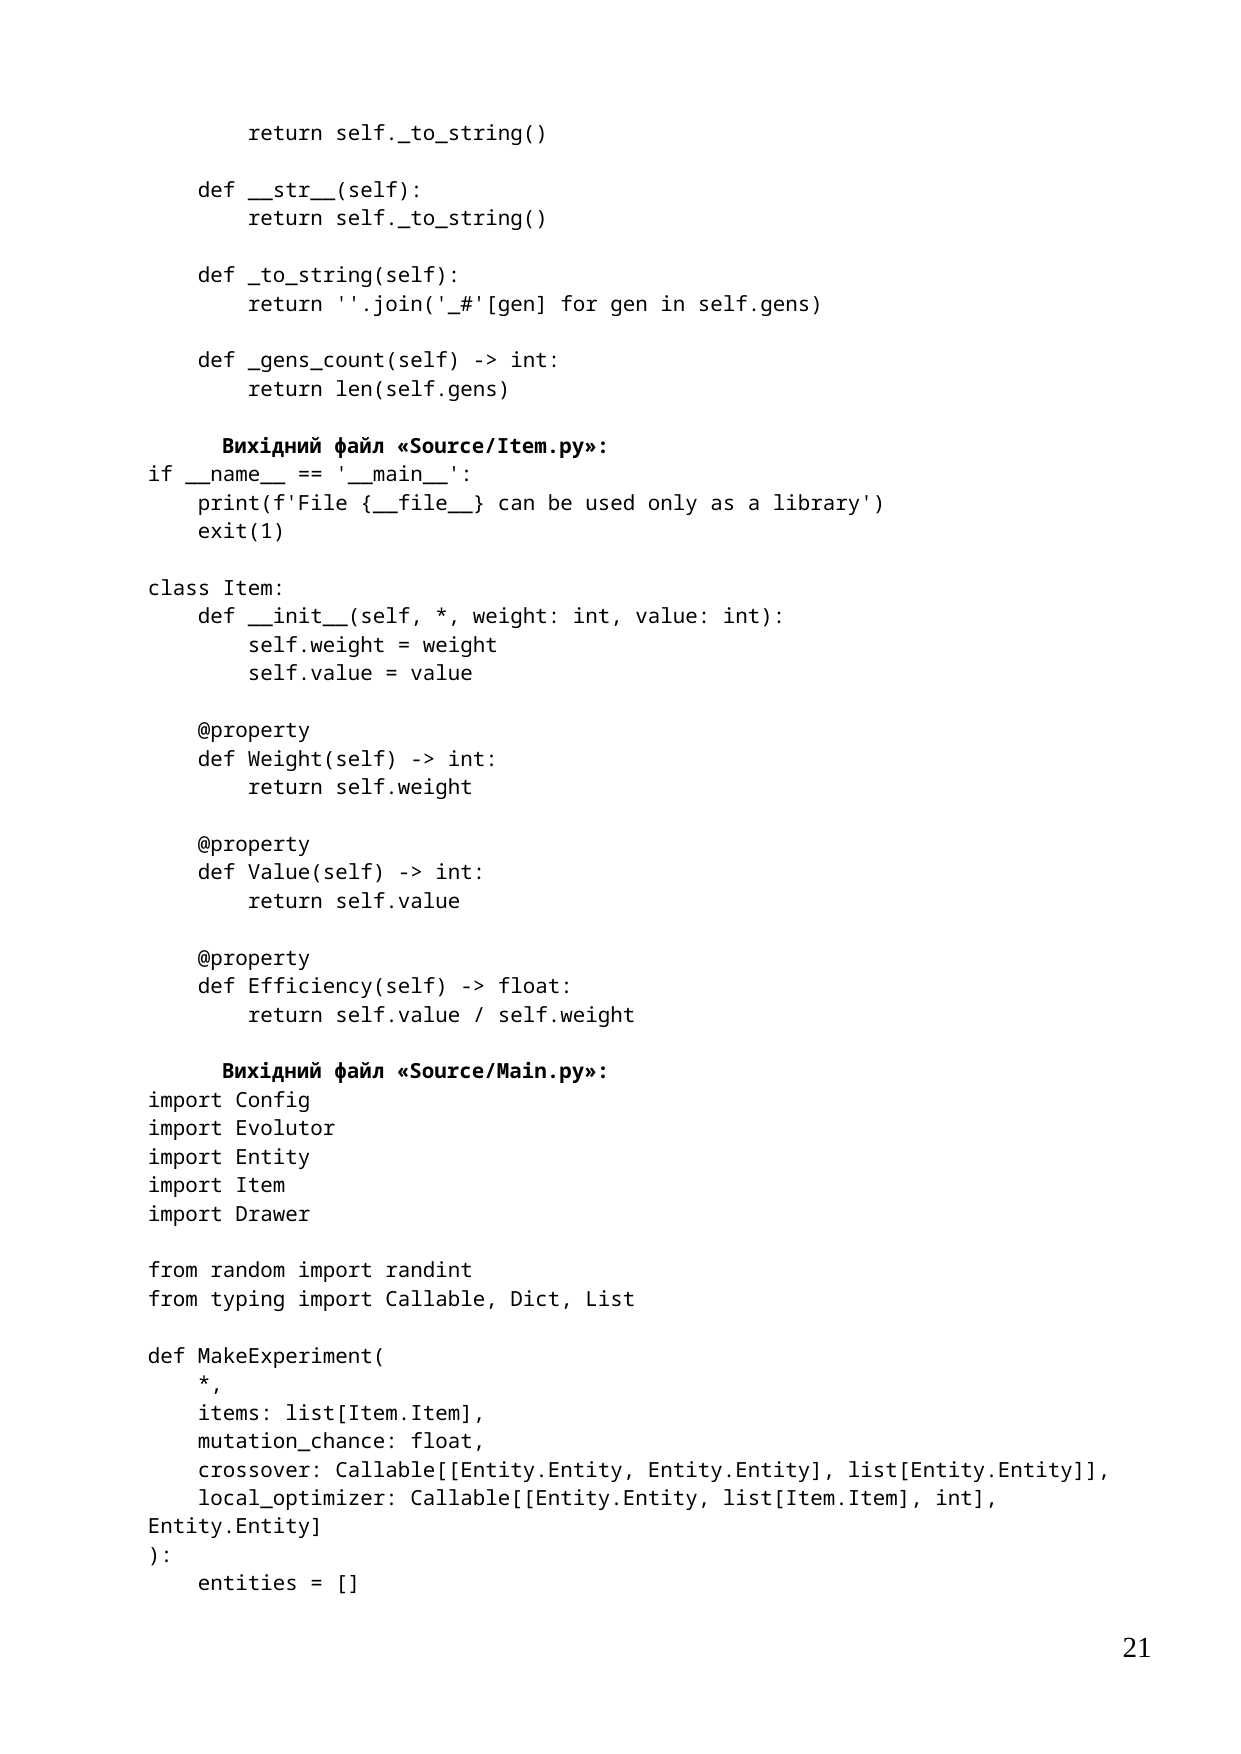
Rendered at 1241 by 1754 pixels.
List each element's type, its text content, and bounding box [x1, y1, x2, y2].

text import Entity [148, 1142, 1152, 1170]
text exit(1) [148, 516, 1152, 545]
text ): [148, 1540, 1152, 1568]
text return len(self.gens) [148, 374, 1152, 402]
text Вихідний файл «Source/Main.py»: [148, 1057, 1152, 1085]
text return self._to_string() [148, 118, 1152, 147]
text def Value(self) -> int: [148, 857, 1152, 886]
text Вихідний файл «Source/Item.py»: [148, 431, 1152, 459]
text import Item [148, 1170, 1152, 1199]
text crossover: Callable[[Entity.Entity, Entity.Entity], list[Entity.Entity]], [148, 1455, 1152, 1483]
text def Efficiency(self) -> float: [148, 971, 1152, 1000]
text entities = [] [148, 1568, 1152, 1597]
text return self.value / self.weight [148, 1000, 1152, 1028]
text def Weight(self) -> int: [148, 744, 1152, 772]
text mutation_chance: float, [148, 1426, 1152, 1455]
text def MakeExperiment( [148, 1341, 1152, 1369]
text @property [148, 829, 1152, 857]
text return self.weight [148, 772, 1152, 801]
text def __init__(self, *, weight: int, value: int): [148, 602, 1152, 630]
text return self.value [148, 886, 1152, 914]
text items: list[Item.Item], [148, 1398, 1152, 1426]
text self.weight = weight [148, 630, 1152, 658]
text from random import randint [148, 1256, 1152, 1284]
text def _to_string(self): [148, 260, 1152, 289]
text import Drawer [148, 1199, 1152, 1227]
text def __str__(self): [148, 175, 1152, 203]
text import Config [148, 1085, 1152, 1113]
text *, [148, 1369, 1152, 1398]
text return ''.join('_#'[gen] for gen in self.gens) [148, 289, 1152, 317]
text class Item: [148, 573, 1152, 602]
text @property [148, 943, 1152, 971]
text import Evolutor [148, 1113, 1152, 1142]
text return self._to_string() [148, 203, 1152, 232]
text if __name__ == '__main__': [148, 459, 1152, 488]
text self.value = value [148, 658, 1152, 687]
text from typing import Callable, Dict, List [148, 1284, 1152, 1312]
text def _gens_count(self) -> int: [148, 346, 1152, 374]
text @property [148, 715, 1152, 744]
text local_optimizer: Callable[[Entity.Entity, list[Item.Item], int], Entity.Entity] [148, 1483, 1152, 1540]
text print(f'File {__file__} can be used only as a library') [148, 488, 1152, 516]
